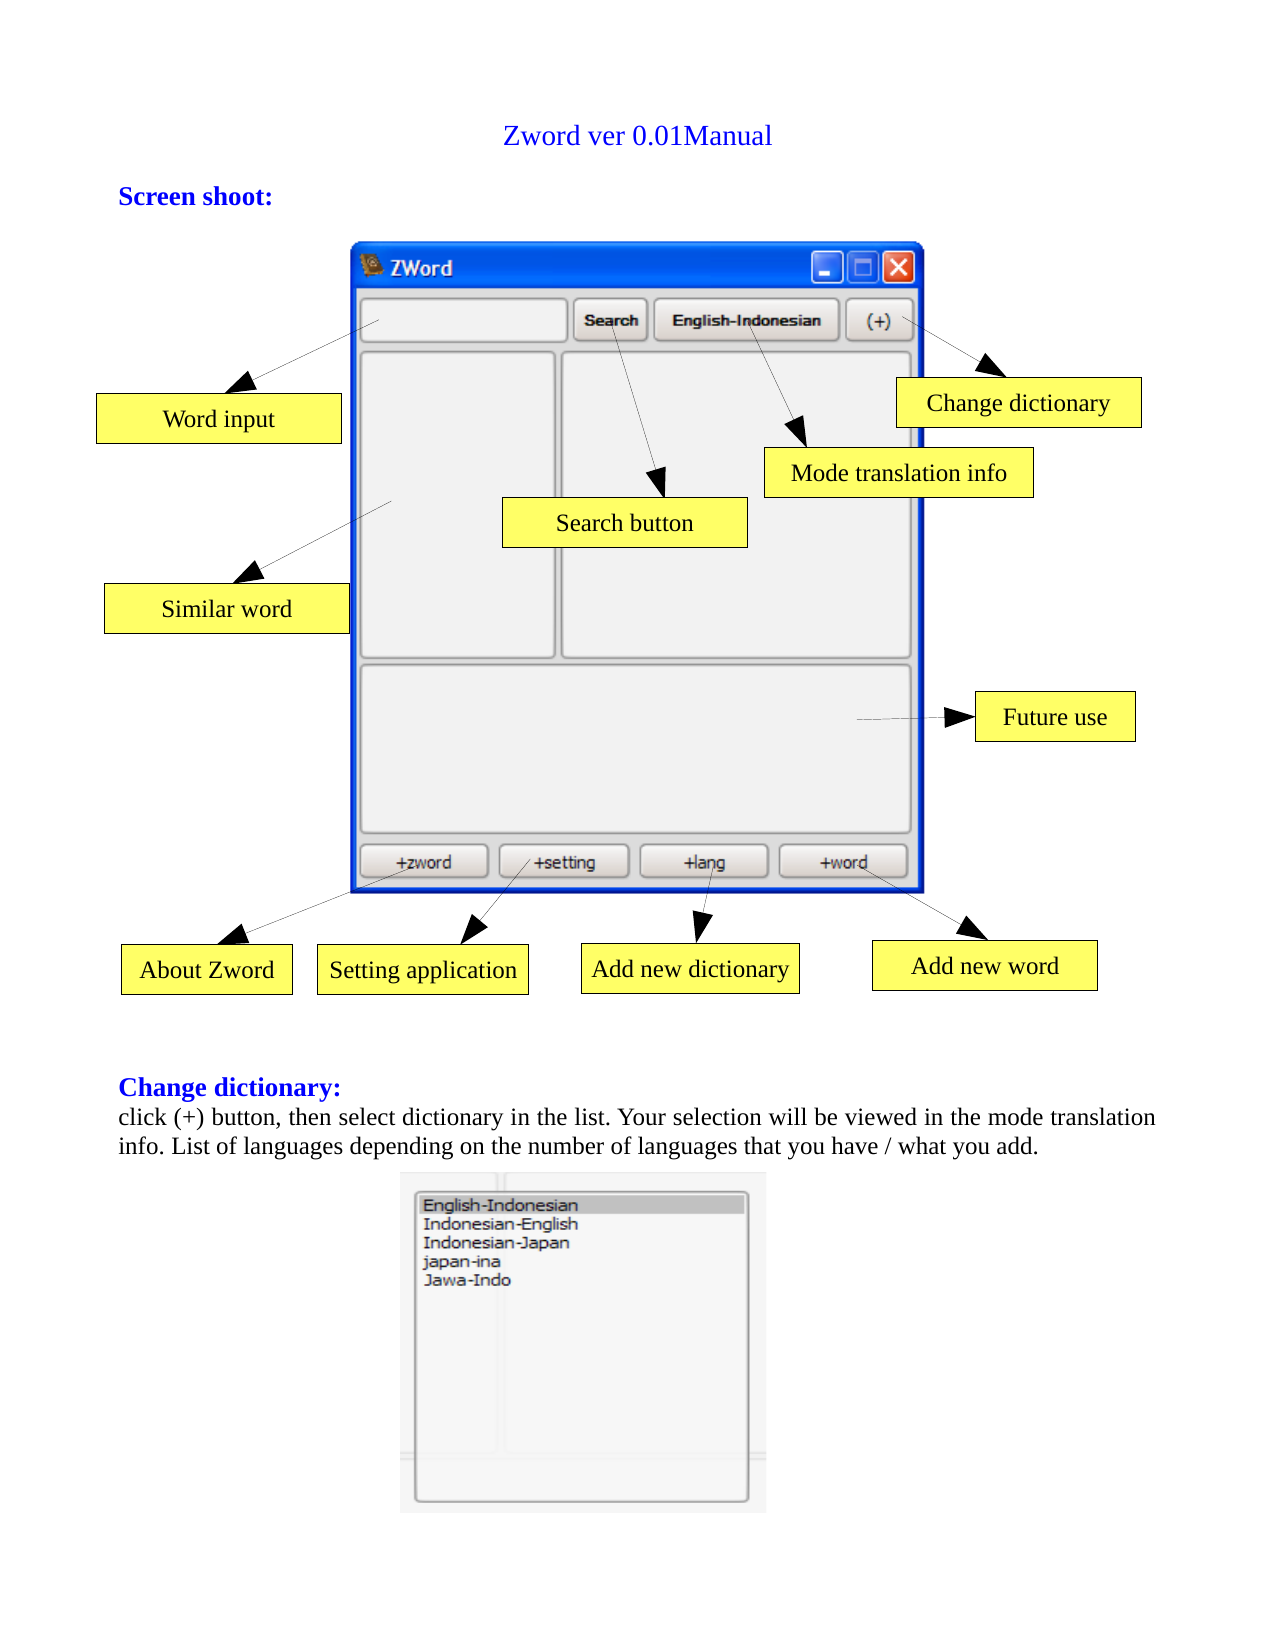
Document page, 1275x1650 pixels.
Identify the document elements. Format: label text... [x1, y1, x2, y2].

text Screen shoot: [118, 180, 1157, 212]
text Change dictionary: [118, 1071, 1157, 1102]
text click (+) button, then select dictionary in the list. Your selection will be viewed in the mode translation info. List of languages depending on the number of languages that you have / what you add. [118, 1102, 1157, 1160]
text Zword ver 0.01Manual [118, 118, 1157, 152]
